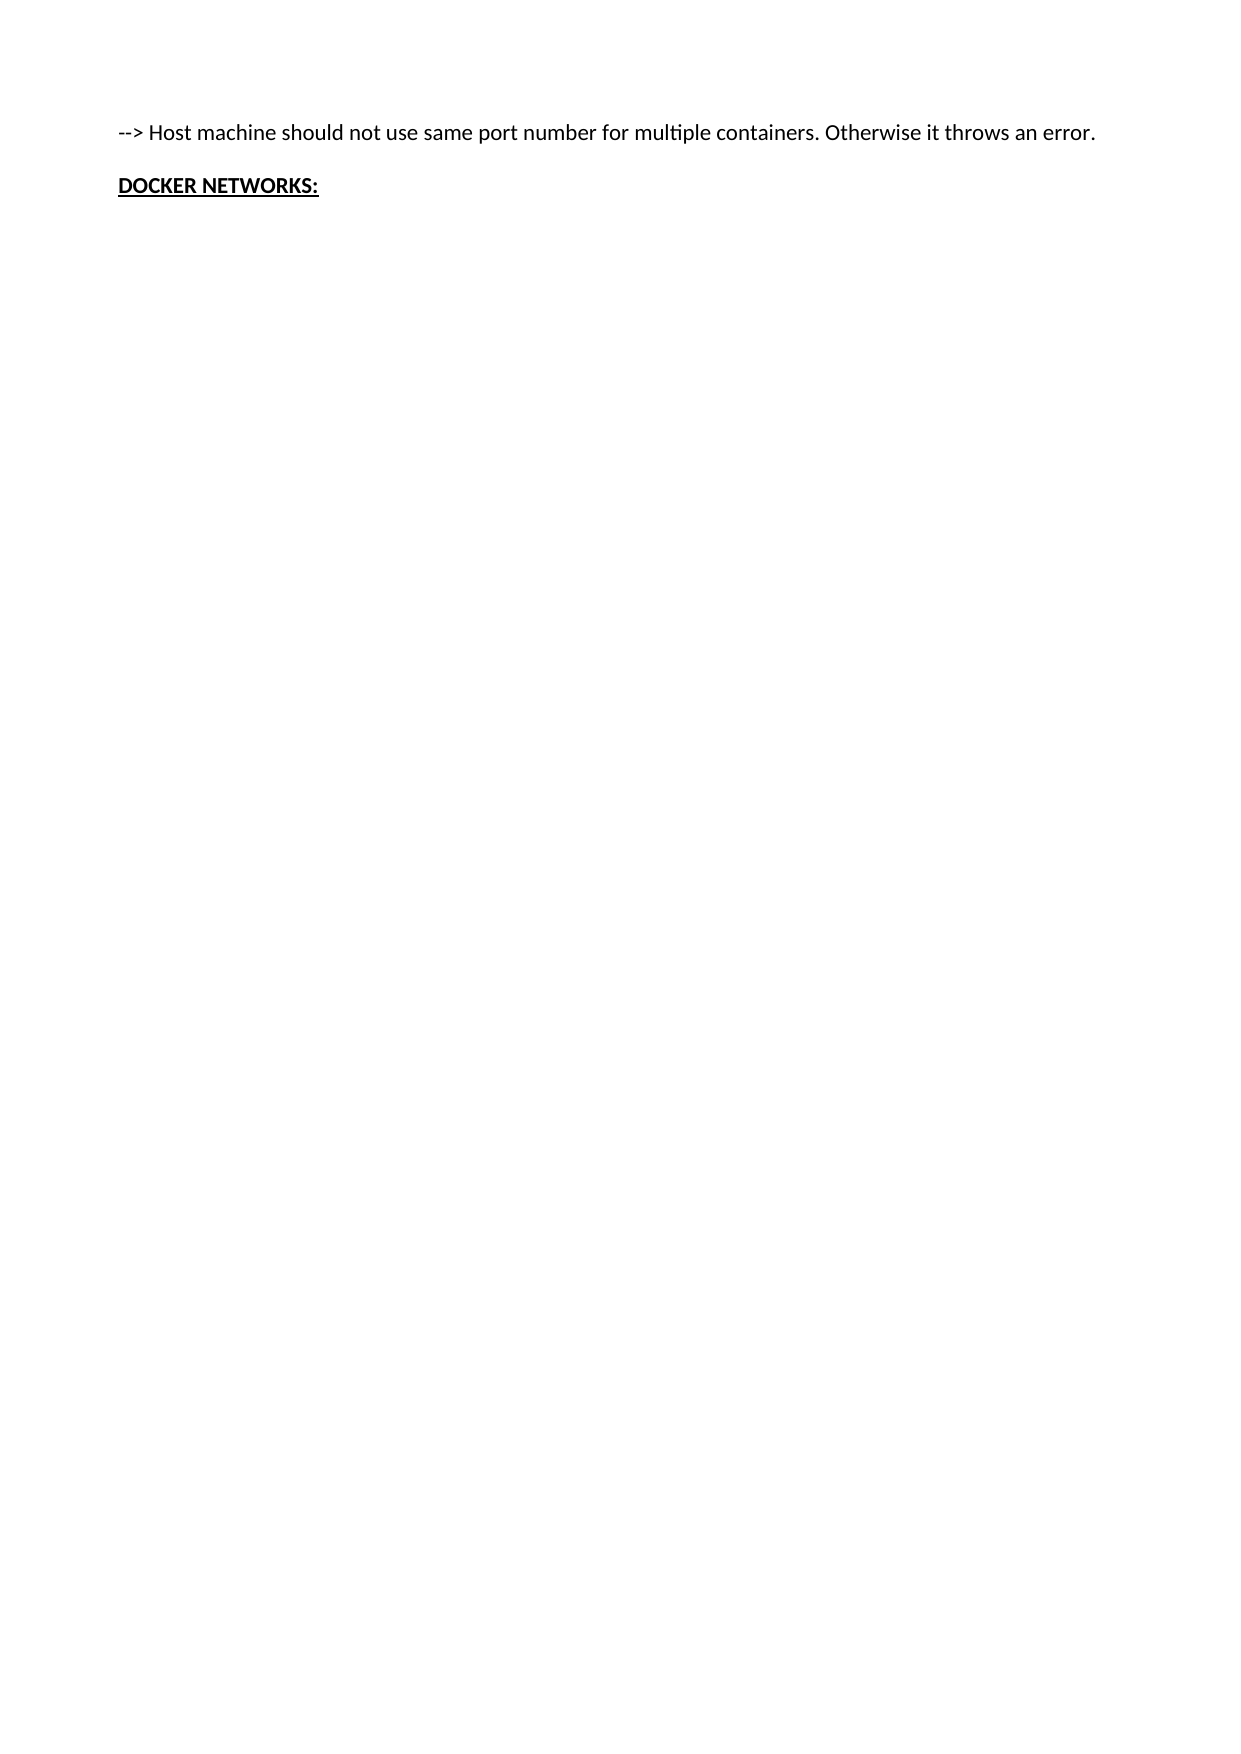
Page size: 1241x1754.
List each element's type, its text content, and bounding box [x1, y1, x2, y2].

text DOCKER NETWORKS: [118, 171, 1122, 199]
text --> Host machine should not use same port number for multiple containers. Otherwise it throws an error. [118, 118, 1122, 146]
